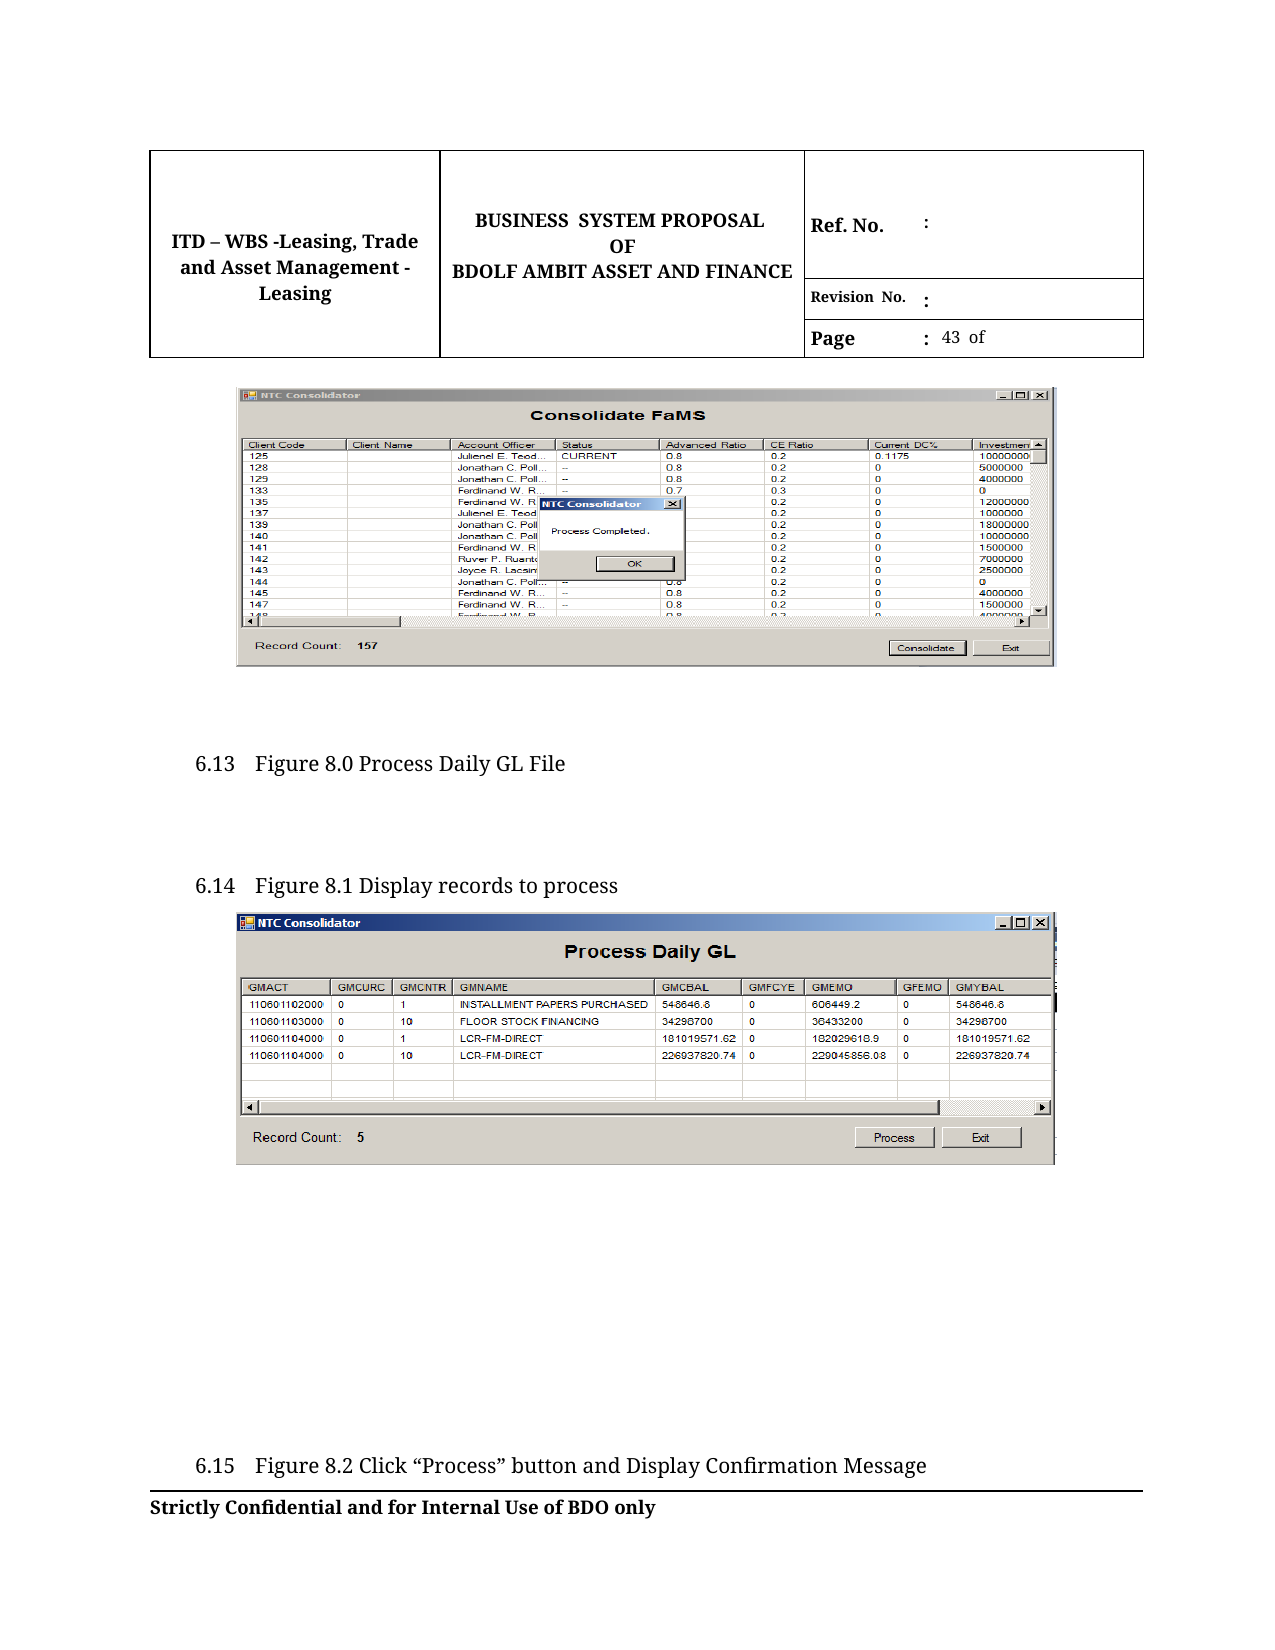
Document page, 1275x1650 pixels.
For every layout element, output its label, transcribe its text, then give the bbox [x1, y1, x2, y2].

list Figure 8.2 Click “Process” button and Display Confirmation Message [195, 1451, 1143, 1480]
list Figure 8.1 Display records to process [195, 872, 1143, 900]
picture [236, 387, 1057, 667]
list Figure 8.0 Process Daily GL File [195, 749, 1143, 777]
picture [236, 912, 1057, 1165]
